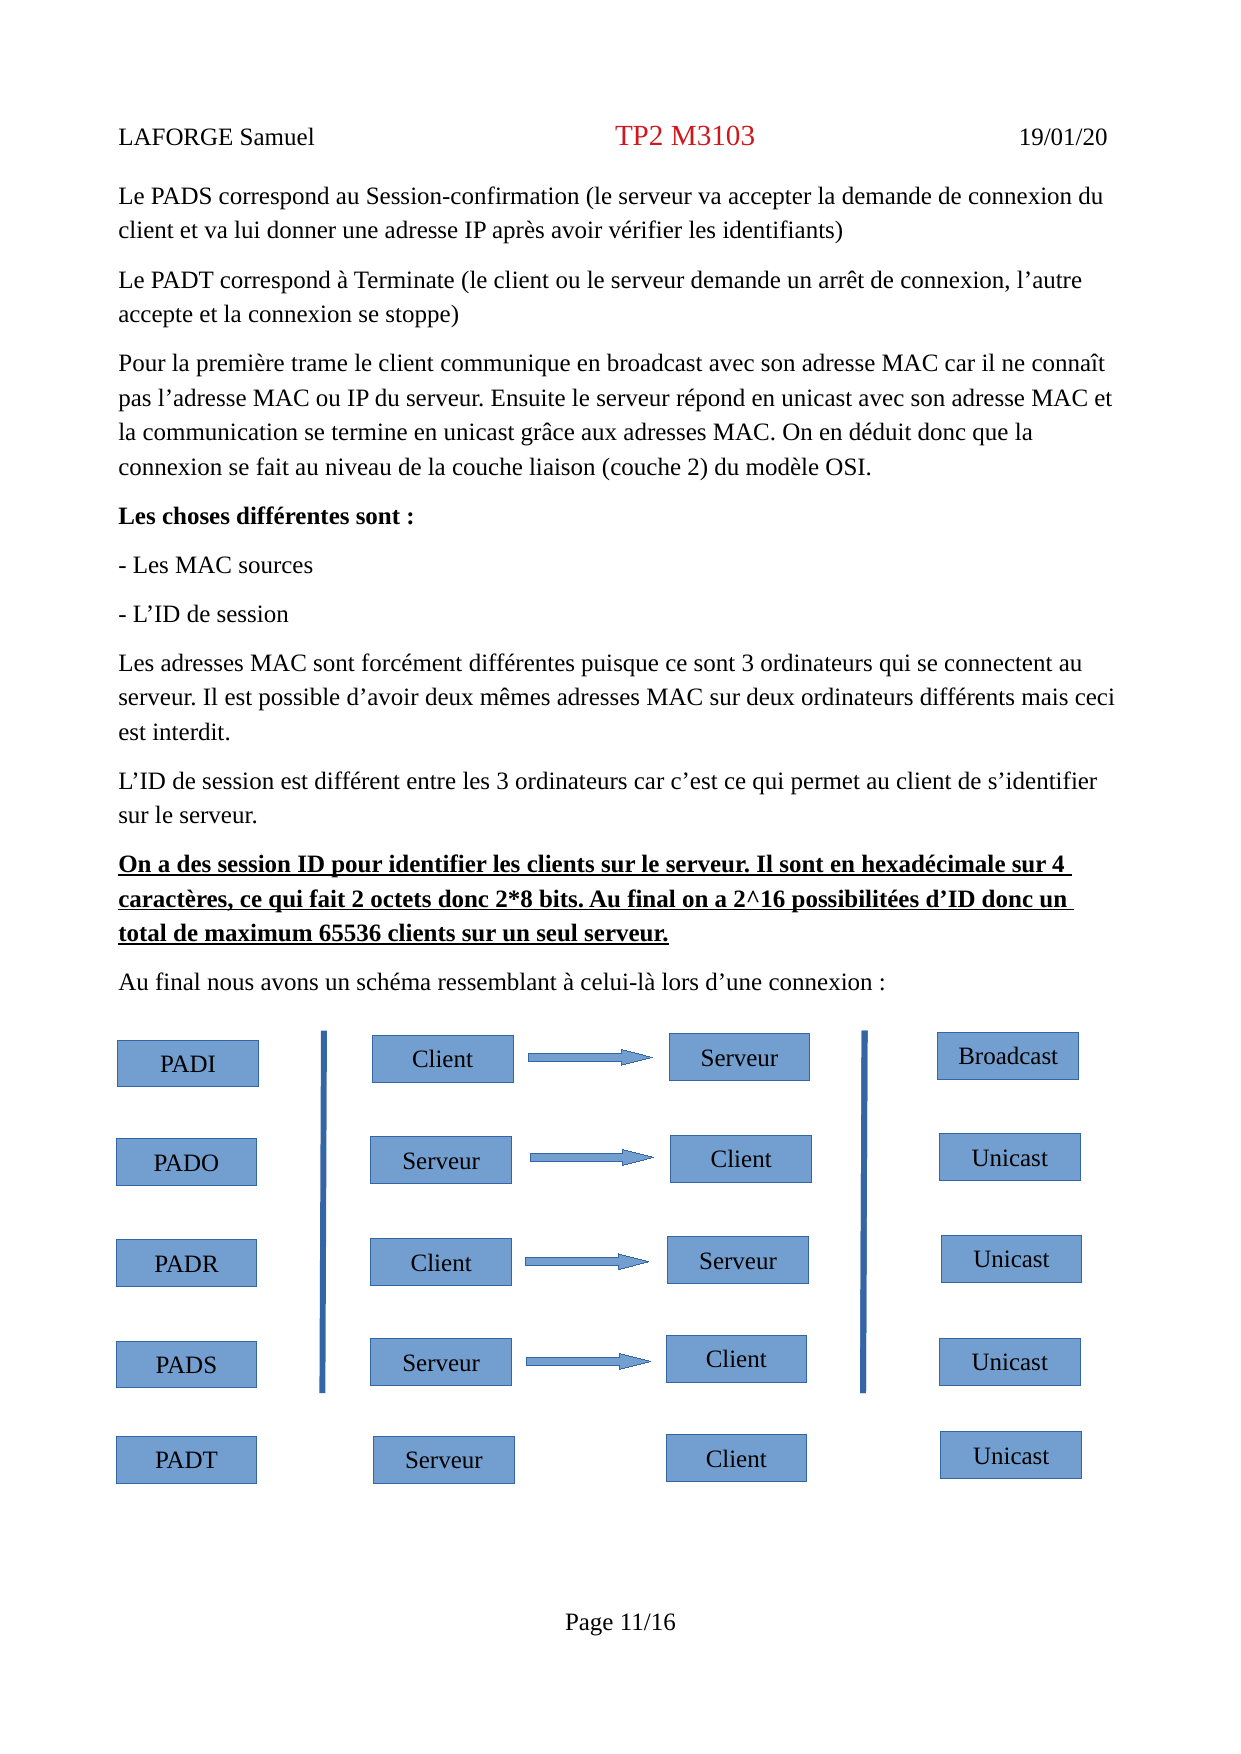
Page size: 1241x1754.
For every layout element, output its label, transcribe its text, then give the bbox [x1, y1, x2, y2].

text - Les MAC sources [118, 550, 1122, 578]
text Pour la première trame le client communique en broadcast avec son adresse MAC car il ne connaît pas l’adresse MAC ou IP du serveur. Ensuite le serveur répond en unicast avec son adresse MAC et la communication se termine en unicast grâce aux adresses MAC. On en déduit donc que la connexion se fait au niveau de la couche liaison (couche 2) du modèle OSI. [118, 348, 1122, 480]
text Les adresses MAC sont forcément différentes puisque ce sont 3 ordinateurs qui se connectent au serveur. Il est possible d’avoir deux mêmes adresses MAC sur deux ordinateurs différents mais ceci est interdit. [118, 648, 1122, 746]
text Au final nous avons un schéma ressemblant à celui-là lors d’une connexion : [118, 967, 1122, 996]
text On a des session ID pour identifier les clients sur le serveur. Il sont en hexadécimale sur 4 caractères, ce qui fait 2 octets donc 2*8 bits. Au final on a 2^16 possibilitées d’ID donc un total de maximum 65536 clients sur un seul serveur. [118, 849, 1122, 947]
text L’ID de session est différent entre les 3 ordinateurs car c’est ce qui permet au client de s’identifier sur le serveur. [118, 766, 1122, 829]
text Le PADT correspond à Terminate (le client ou le serveur demande un arrêt de connexion, l’autre accepte et la connexion se stoppe) [118, 265, 1122, 328]
text - L’ID de session [118, 599, 1122, 628]
text Le PADS correspond au Session-confirmation (le serveur va accepter la demande de connexion du client et va lui donner une adresse IP après avoir vérifier les identifiants) [118, 181, 1122, 244]
text Les choses différentes sont : [118, 501, 1122, 529]
